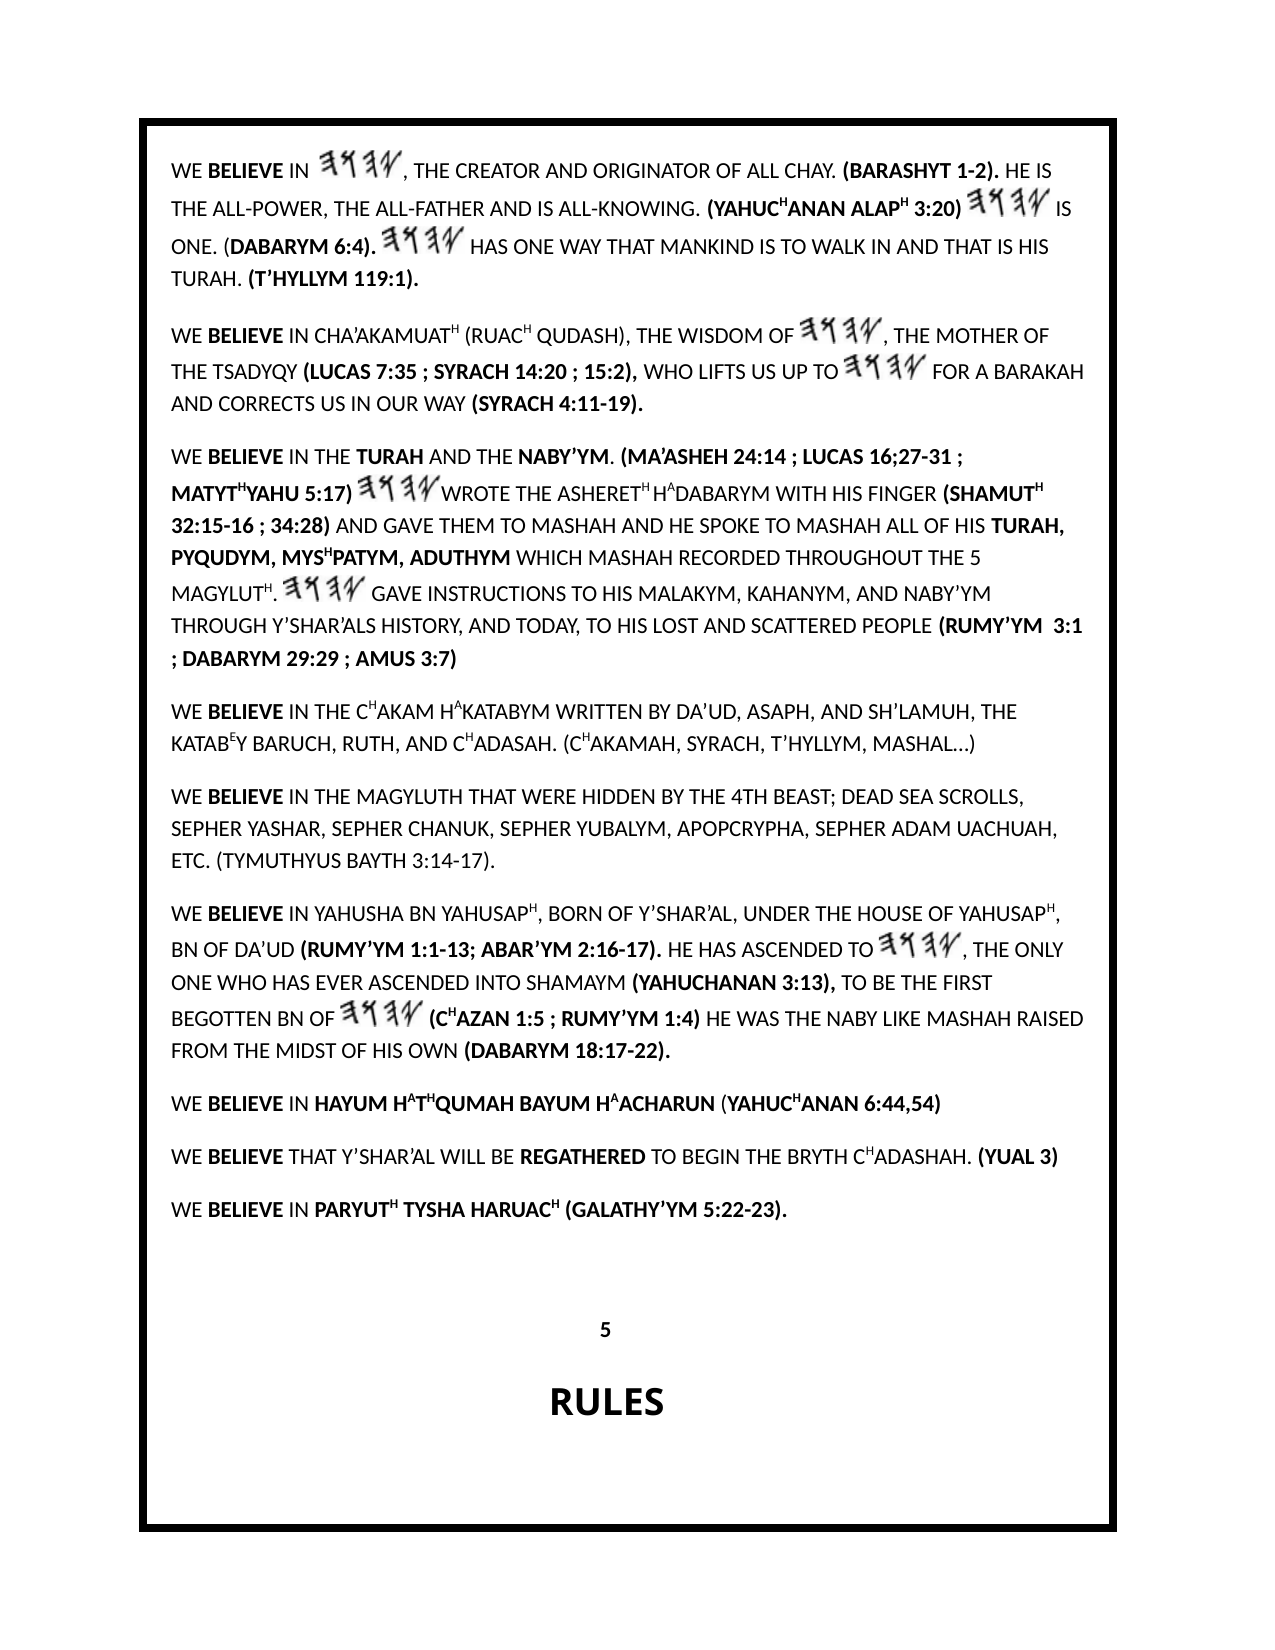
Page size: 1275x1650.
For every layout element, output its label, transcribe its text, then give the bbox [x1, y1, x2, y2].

text 5 [171, 1301, 1085, 1347]
text WE BELIEVE IN CHA’AKAMUATH (RUACH QUDASH), THE WISDOM OF , THE MOTHER OF THE TSADYQY (LUCAS 7:35 ; SYRACH 14:20 ; 15:2), WHO LIFTS US UP TO FOR A BARAKAH AND CORRECTS US IN OUR WAY (SYRACH 4:11-19). [171, 317, 1085, 417]
text WE BELIEVE IN THE CHAKAM HAKATABYM WRITTEN BY DA’UD, ASAPH, AND SH’LAMUH, THE KATABEY BARUCH, RUTH, AND CHADASAH. (CHAKAMAH, SYRACH, T’HYLLYM, MASHAL…) [171, 697, 1085, 757]
text WE BELIEVE IN HAYUM HATHQUMAH BAYUM HAACHARUN (YAHUCHANAN 6:44,54) [171, 1089, 1085, 1117]
text WE BELIEVE THAT Y’SHAR’AL WILL BE REGATHERED TO BEGIN THE BRYTH CHADASHAH. (YUAL 3) [171, 1142, 1085, 1170]
text WE BELIEVE IN YAHUSHA BN YAHUSAPH, BORN OF Y’SHAR’AL, UNDER THE HOUSE OF YAHUSAPH, BN OF DA’UD (RUMY’YM 1:1-13; ABAR’YM 2:16-17). HE HAS ASCENDED TO , THE ONLY ONE WHO HAS EVER ASCENDED INTO SHAMAYM (YAHUCHANAN 3:13), TO BE THE FIRST BEGOTTEN BN OF (CHAZAN 1:5 ; RUMY’YM 1:4) HE WAS THE NABY LIKE MASHAH RAISED FROM THE MIDST OF HIS OWN (DABARYM 18:17-22). [171, 899, 1085, 1064]
text WE BELIEVE IN THE TURAH AND THE NABY’YM. (MA’ASHEH 24:14 ; LUCAS 16;27-31 ; MATYTHYAHU 5:17) WROTE THE ASHERETH HADABARYM WITH HIS FINGER (SHAMUTH 32:15-16 ; 34:28) AND GAVE THEM TO MASHAH AND HE SPOKE TO MASHAH ALL OF HIS TURAH, PYQUDYM, MYSHPATYM, ADUTHYM WHICH MASHAH RECORDED THROUGHOUT THE 5 MAGYLUTH. GAVE INSTRUCTIONS TO HIS MALAKYM, KAHANYM, AND NABY’YM THROUGH Y’SHAR’ALS HISTORY, AND TODAY, TO HIS LOST AND SCATTERED PEOPLE (RUMY’YM 3:1 ; DABARYM 29:29 ; AMUS 3:7) [171, 442, 1085, 672]
text WE BELIEVE IN , THE CREATOR AND ORIGINATOR OF ALL CHAY. (BARASHYT 1-2). HE IS THE ALL-POWER, THE ALL-FATHER AND IS ALL-KNOWING. (YAHUCHANAN ALAPH 3:20) IS ONE. (DABARYM 6:4). HAS ONE WAY THAT MANKIND IS TO WALK IN AND THAT IS HIS TURAH. (T’HYLLYM 119:1). [171, 150, 1085, 292]
text WE BELIEVE IN PARYUTH TYSHA HARUACH (GALATHY’YM 5:22-23). [171, 1195, 1085, 1223]
text WE BELIEVE IN THE MAGYLUTH THAT WERE HIDDEN BY THE 4TH BEAST; DEAD SEA SCROLLS, SEPHER YASHAR, SEPHER CHANUK, SEPHER YUBALYM, APOPCRYPHA, SEPHER ADAM UACHUAH, ETC. (TYMUTHYUS BAYTH 3:14-17). [171, 782, 1085, 874]
text RULES [171, 1375, 1085, 1426]
